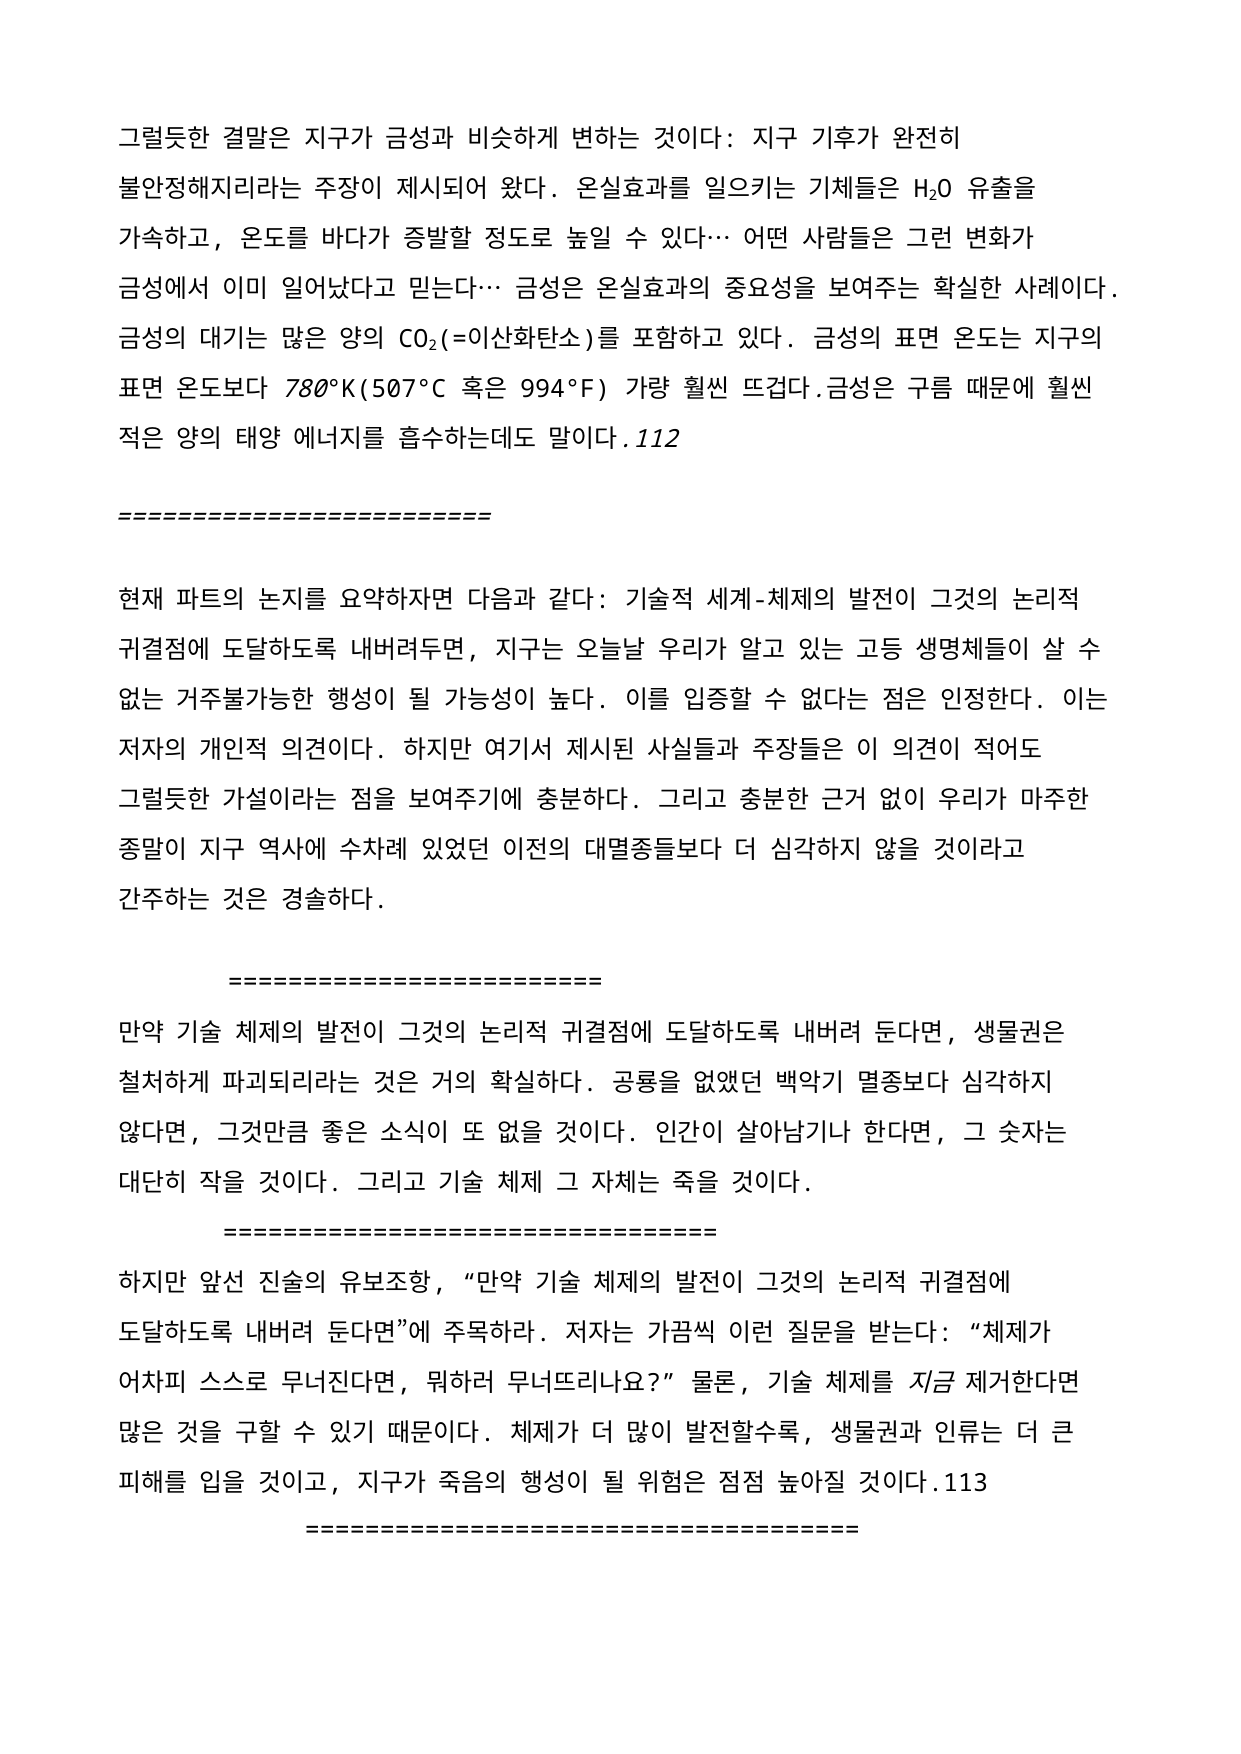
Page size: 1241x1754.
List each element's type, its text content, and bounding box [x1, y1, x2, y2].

text 하지만 앞선 진술의 유보조항, “만약 기술 체제의 발전이 그것의 논리적 귀결점에 도달하도록 내버려 둔다면”에 주목하라. 저자는 가끔씩 이런 질문을 받는다: “체제가 어차피 스스로 무너진다면, 뭐하러 무너뜨리나요?” 물론, 기술 체제를 지금 제거한다면 많은 것을 구할 수 있기 때문이다. 체제가 더 많이 발전할수록, 생물권과 인류는 더 큰 피해를 입을 것이고, 지구가 죽음의 행성이 될 위험은 점점 높아질 것이다.113 [118, 1262, 1122, 1498]
text ========================= [115, 499, 1122, 533]
text ========================= [118, 963, 1122, 998]
text ===================================== [304, 1512, 963, 1546]
text ================================= [118, 1214, 1122, 1248]
text 현재 파트의 논지를 요약하자면 다음과 같다: 기술적 세계-체제의 발전이 그것의 논리적 귀결점에 도달하도록 내버려두면, 지구는 오늘날 우리가 알고 있는 고등 생명체들이 살 수 없는 거주불가능한 행성이 될 가능성이 높다. 이를 입증할 수 없다는 점은 인정한다. 이는 저자의 개인적 의견이다. 하지만 여기서 제시된 사실들과 주장들은 이 의견이 적어도 그럴듯한 가설이라는 점을 보여주기에 충분하다. 그리고 충분한 근거 없이 우리가 마주한 종말이 지구 역사에 수차례 있었던 이전의 대멸종들보다 더 심각하지 않을 것이라고 간주하는 것은 경솔하다. [118, 579, 1122, 916]
text 그럴듯한 결말은 지구가 금성과 비슷하게 변하는 것이다: 지구 기후가 완전히 불안정해지리라는 주장이 제시되어 왔다. 온실효과를 일으키는 기체들은 H2O 유출을 가속하고, 온도를 바다가 증발할 정도로 높일 수 있다… 어떤 사람들은 그런 변화가 금성에서 이미 일어났다고 믿는다… 금성은 온실효과의 중요성을 보여주는 확실한 사례이다. 금성의 대기는 많은 양의 CO2(=이산화탄소)를 포함하고 있다. 금성의 표면 온도는 지구의 표면 온도보다 780°K(507°C 혹은 994°F) 가량 훨씬 뜨겁다.금성은 구름 때문에 훨씬 적은 양의 태양 에너지를 흡수하는데도 말이다.112 [118, 118, 1122, 454]
text 만약 기술 체제의 발전이 그것의 논리적 귀결점에 도달하도록 내버려 둔다면, 생물권은 철처하게 파괴되리라는 것은 거의 확실하다. 공룡을 없앴던 백악기 멸종보다 심각하지 않다면, 그것만큼 좋은 소식이 또 없을 것이다. 인간이 살아남기나 한다면, 그 숫자는 대단히 작을 것이다. 그리고 기술 체제 그 자체는 죽을 것이다. [118, 1012, 1122, 1199]
